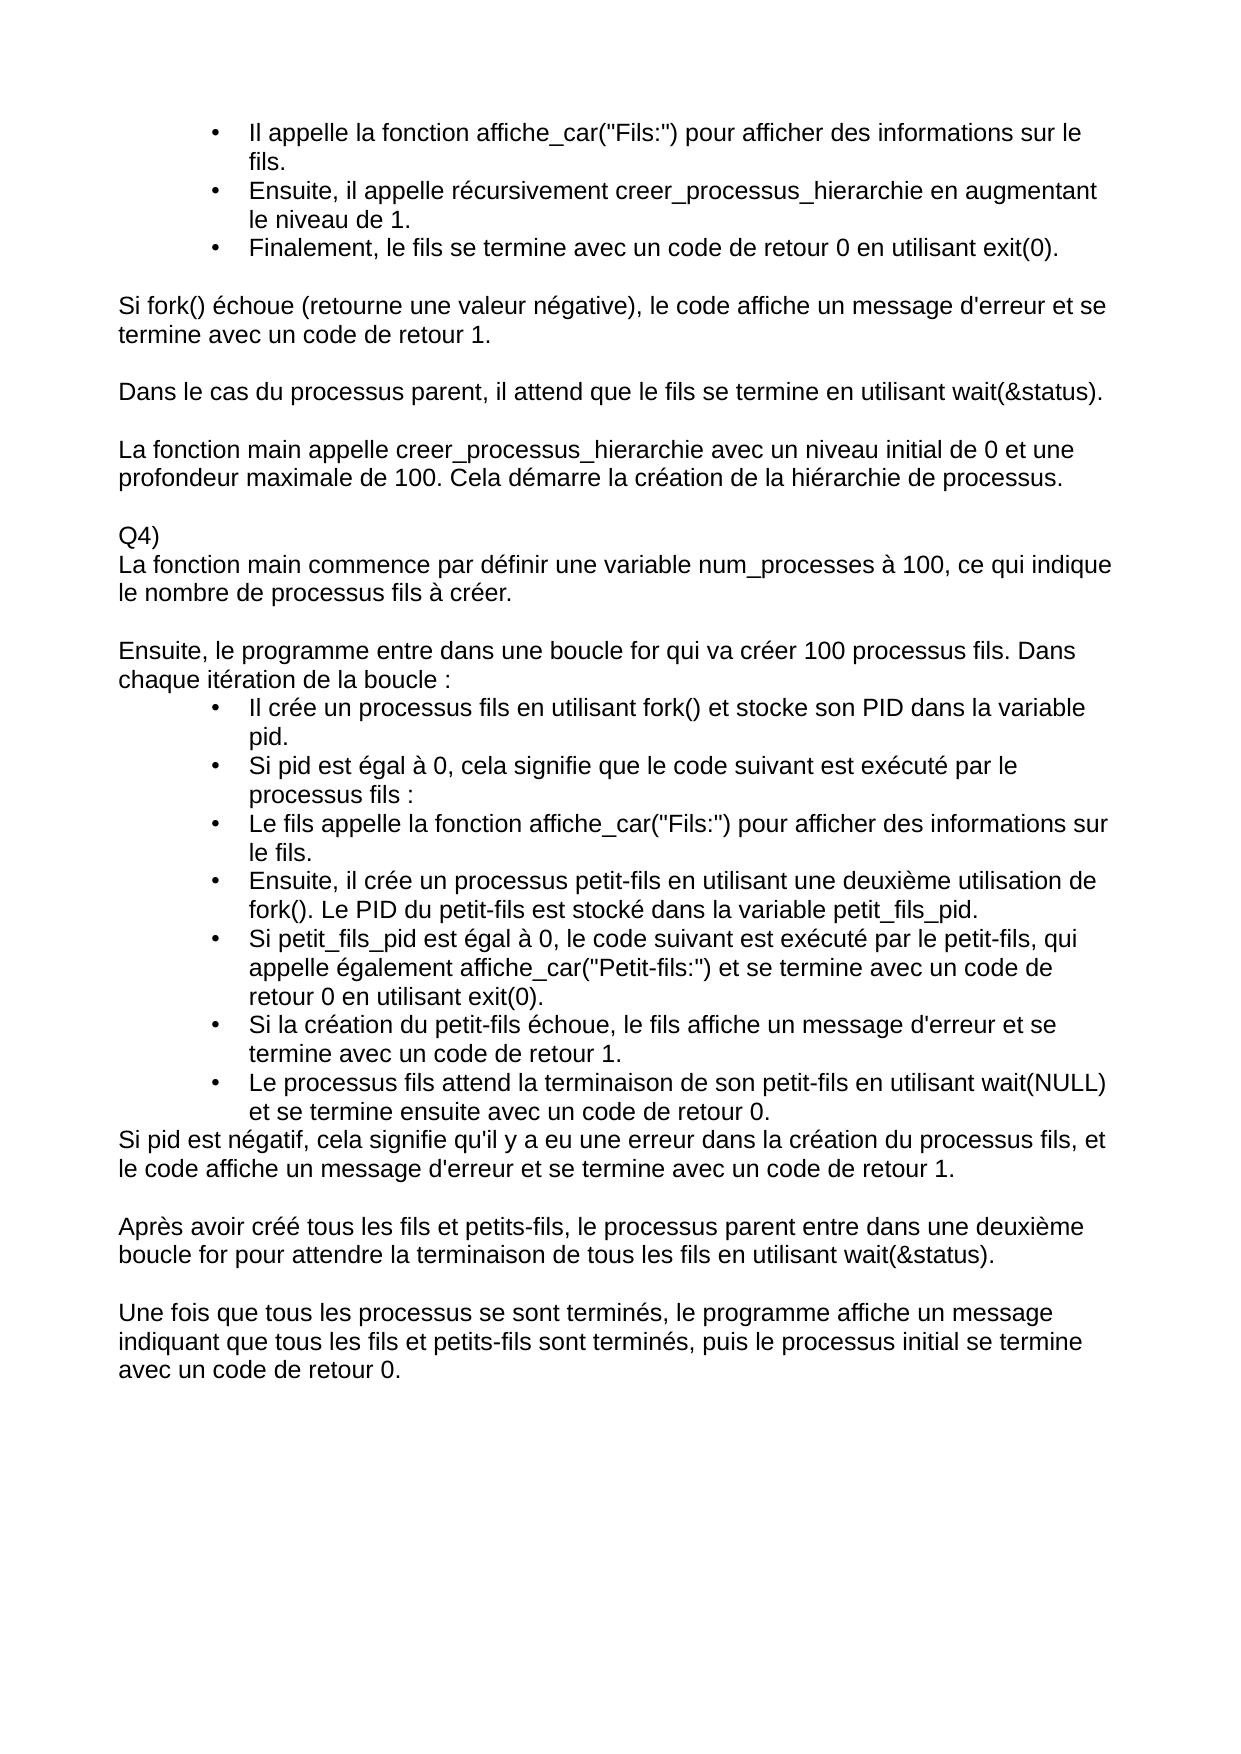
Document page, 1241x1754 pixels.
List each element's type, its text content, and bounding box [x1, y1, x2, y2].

text Ensuite, le programme entre dans une boucle for qui va créer 100 processus fils. Dans chaque itération de la boucle : [118, 636, 1122, 693]
list Il appelle la fonction affiche_car("Fils:") pour afficher des informations sur le fils. [211, 118, 1122, 176]
text Dans le cas du processus parent, il attend que le fils se termine en utilisant wait(&status). [118, 377, 1122, 406]
text Une fois que tous les processus se sont terminés, le programme affiche un message indiquant que tous les fils et petits-fils sont terminés, puis le processus initial se termine avec un code de retour 0. [118, 1298, 1122, 1384]
list Le fils appelle la fonction affiche_car("Fils:") pour afficher des informations sur le fils. [211, 809, 1122, 866]
text Q4) [118, 521, 1122, 550]
text Si pid est négatif, cela signifie qu'il y a eu une erreur dans la création du processus fils, et le code affiche un message d'erreur et se termine avec un code de retour 1. [118, 1125, 1122, 1183]
list Le processus fils attend la terminaison de son petit-fils en utilisant wait(NULL) et se termine ensuite avec un code de retour 0. [211, 1068, 1122, 1125]
list Finalement, le fils se termine avec un code de retour 0 en utilisant exit(0). [211, 233, 1122, 262]
list Ensuite, il crée un processus petit-fils en utilisant une deuxième utilisation de fork(). Le PID du petit-fils est stocké dans la variable petit_fils_pid. [211, 866, 1122, 924]
list Il crée un processus fils en utilisant fork() et stocke son PID dans la variable pid. [211, 693, 1122, 751]
text Après avoir créé tous les fils et petits-fils, le processus parent entre dans une deuxième boucle for pour attendre la terminaison de tous les fils en utilisant wait(&status). [118, 1212, 1122, 1269]
list Si petit_fils_pid est égal à 0, le code suivant est exécuté par le petit-fils, qui appelle également affiche_car("Petit-fils:") et se termine avec un code de retour 0 en utilisant exit(0). [211, 924, 1122, 1010]
list Si pid est égal à 0, cela signifie que le code suivant est exécuté par le processus fils : [211, 751, 1122, 809]
text La fonction main commence par définir une variable num_processes à 100, ce qui indique le nombre de processus fils à créer. [118, 550, 1122, 607]
text La fonction main appelle creer_processus_hierarchie avec un niveau initial de 0 et une profondeur maximale de 100. Cela démarre la création de la hiérarchie de processus. [118, 435, 1122, 492]
list Si la création du petit-fils échoue, le fils affiche un message d'erreur et se termine avec un code de retour 1. [211, 1010, 1122, 1068]
list Ensuite, il appelle récursivement creer_processus_hierarchie en augmentant le niveau de 1. [211, 176, 1122, 233]
text Si fork() échoue (retourne une valeur négative), le code affiche un message d'erreur et se termine avec un code de retour 1. [118, 291, 1122, 348]
